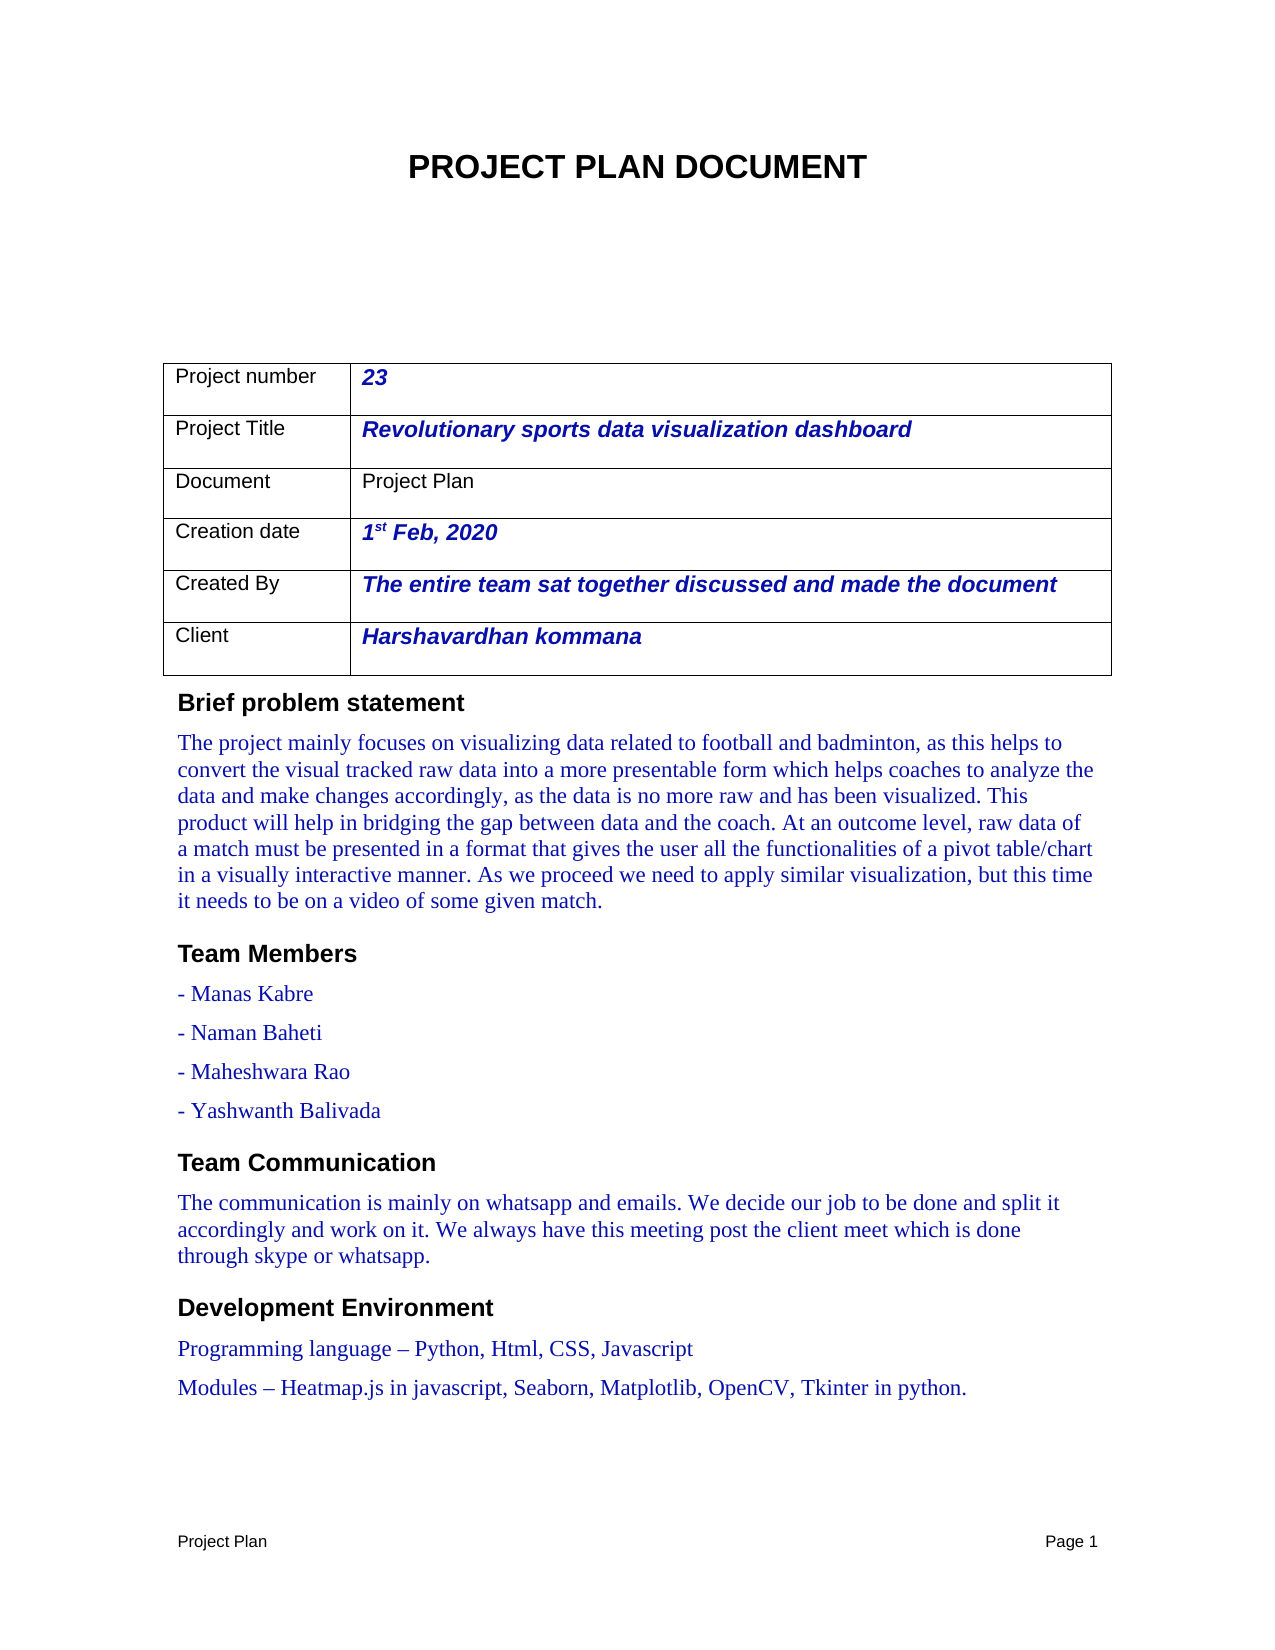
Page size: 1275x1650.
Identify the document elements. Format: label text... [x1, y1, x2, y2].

table_cell Project Title [164, 416, 350, 467]
table_header Project number [164, 364, 350, 415]
table_cell Created By [164, 571, 350, 622]
table_header 23 [351, 364, 1111, 415]
table_cell Document [164, 469, 350, 517]
table_cell Harshavardhan kommana [351, 623, 1111, 675]
subtitle Team Communication [177, 1148, 1098, 1177]
subtitle Development Environment [177, 1293, 1098, 1322]
subtitle Brief problem statement [177, 688, 1098, 717]
text - Maheshwara Rao [177, 1058, 1098, 1084]
text - Naman Baheti [177, 1019, 1098, 1045]
table_cell Project Plan [351, 469, 1111, 517]
text - Manas Kabre [177, 980, 1098, 1007]
text PROJECT PLAN DOCUMENT [177, 148, 1098, 186]
text Programming language – Python, Html, CSS, Javascript [177, 1335, 1098, 1361]
text The communication is mainly on whatsapp and emails. We decide our job to be done and split it accordingly and work on it. We always have this meeting post the client meet which is done through skype or whatsapp. [177, 1189, 1098, 1268]
subtitle Team Members [177, 939, 1098, 968]
text - Yashwanth Balivada [177, 1097, 1098, 1123]
table_cell Revolutionary sports data visualization dashboard [351, 416, 1111, 467]
table_cell 1st Feb, 2020 [351, 519, 1111, 570]
table_cell Client [164, 623, 350, 675]
table_cell The entire team sat together discussed and made the document [351, 571, 1111, 622]
table_cell Creation date [164, 519, 350, 570]
text Modules – Heatmap.js in javascript, Seaborn, Matplotlib, OpenCV, Tkinter in python. [177, 1373, 1098, 1400]
text The project mainly focuses on visualizing data related to football and badminton, as this helps to convert the visual tracked raw data into a more presentable form which helps coaches to analyze the data and make changes accordingly, as the data is no more raw and has been visualized. This product will help in bridging the gap between data and the coach. At an outcome level, raw data of a match must be presented in a format that gives the user all the functionalities of a pivot table/chart in a visually interactive manner. As we proceed we need to apply similar visualization, but this time it needs to be on a video of some given match. [177, 729, 1098, 914]
